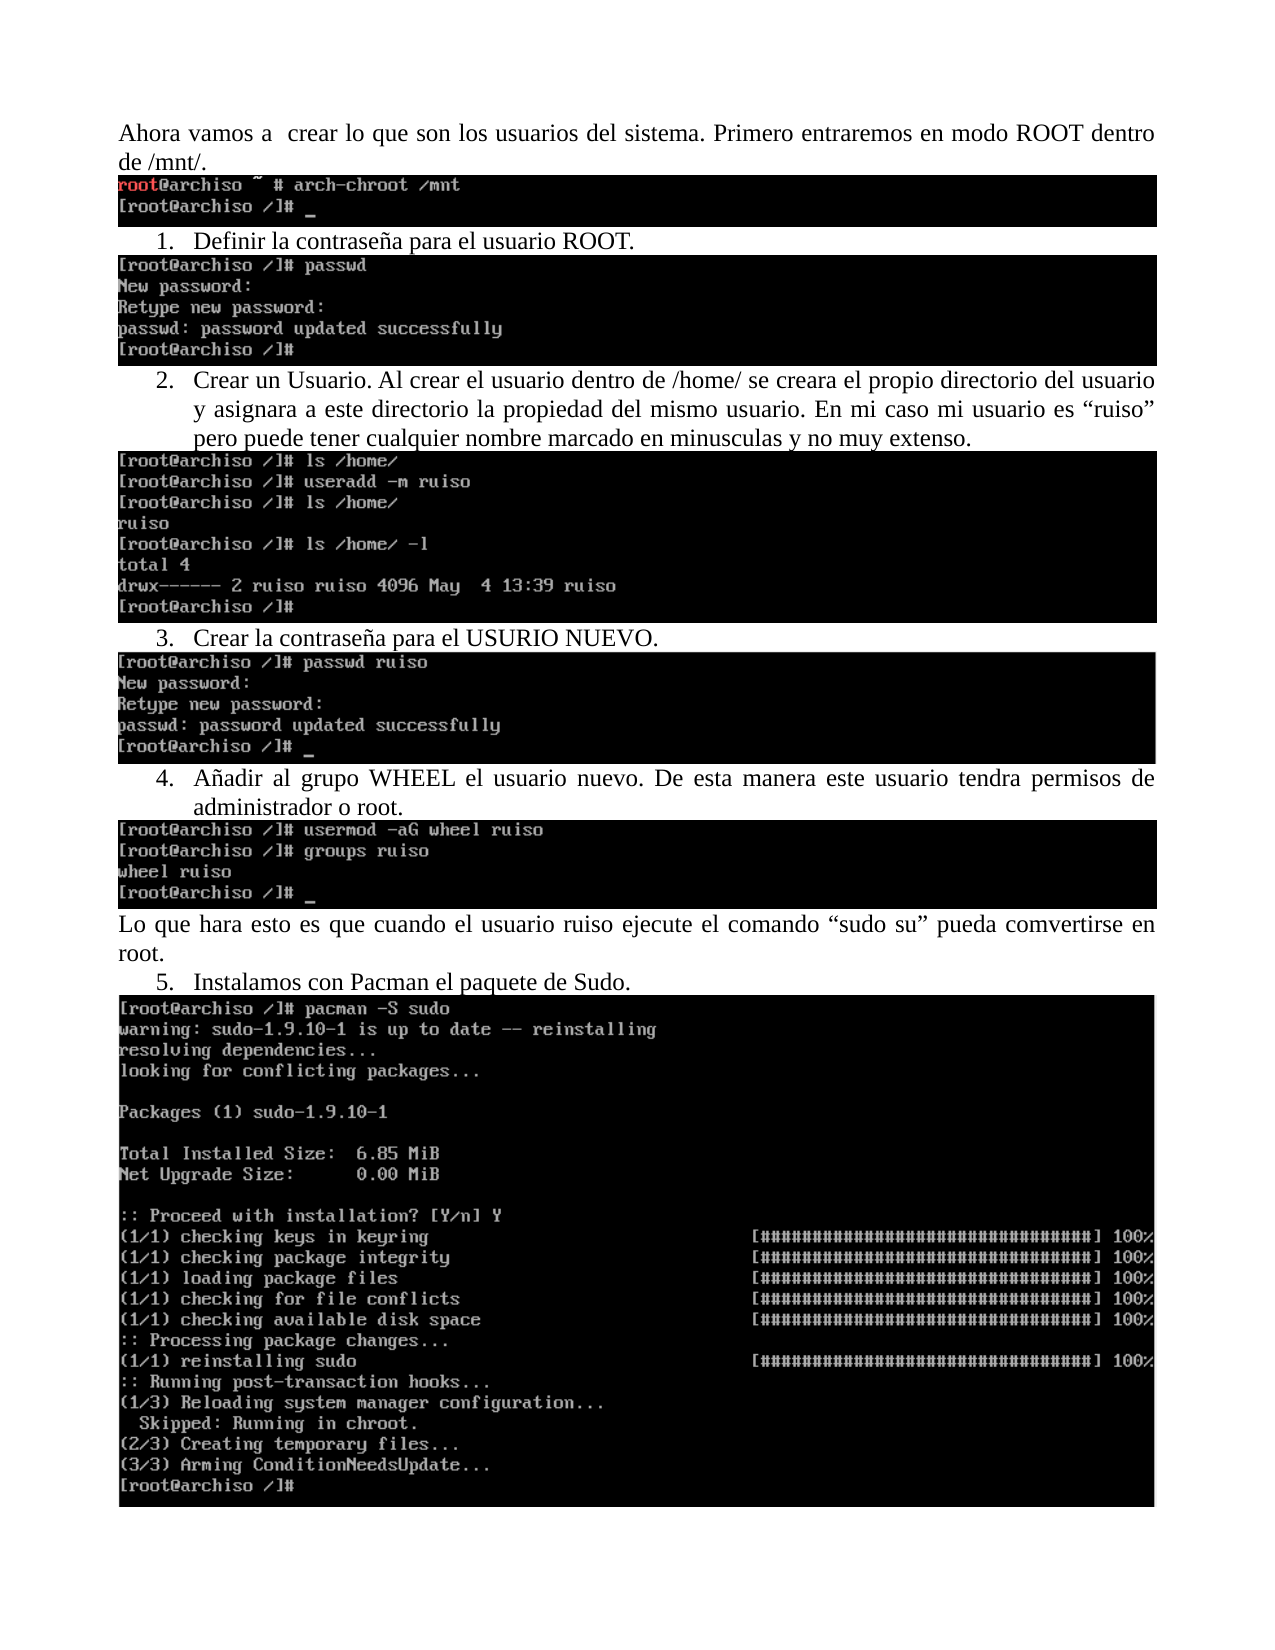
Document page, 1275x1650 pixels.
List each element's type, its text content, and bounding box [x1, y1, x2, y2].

list Crear la contraseña para el USURIO NUEVO. [156, 623, 1157, 651]
list Instalamos con Pacman el paquete de Sudo. [156, 967, 1157, 995]
list Crear un Usuario. Al crear el usuario dentro de /home/ se creara el propio directorio del usuario y asignara a este directorio la propiedad del mismo usuario. En mi caso mi usuario es “ruiso” pero puede tener cualquier nombre marcado en minusculas y no muy extenso. [156, 366, 1157, 451]
text Ahora vamos a crear lo que son los usuarios del sistema. Primero entraremos en modo ROOT dentro de /mnt/. [118, 118, 1157, 175]
list Añadir al grupo WHEEL el usuario nuevo. De esta manera este usuario tendra permisos de administrador o root. [156, 764, 1157, 820]
text Lo que hara esto es que cuando el usuario ruiso ejecute el comando “sudo su” pueda comvertirse en root. [118, 909, 1157, 967]
list Definir la contraseña para el usuario ROOT. [156, 227, 1157, 255]
